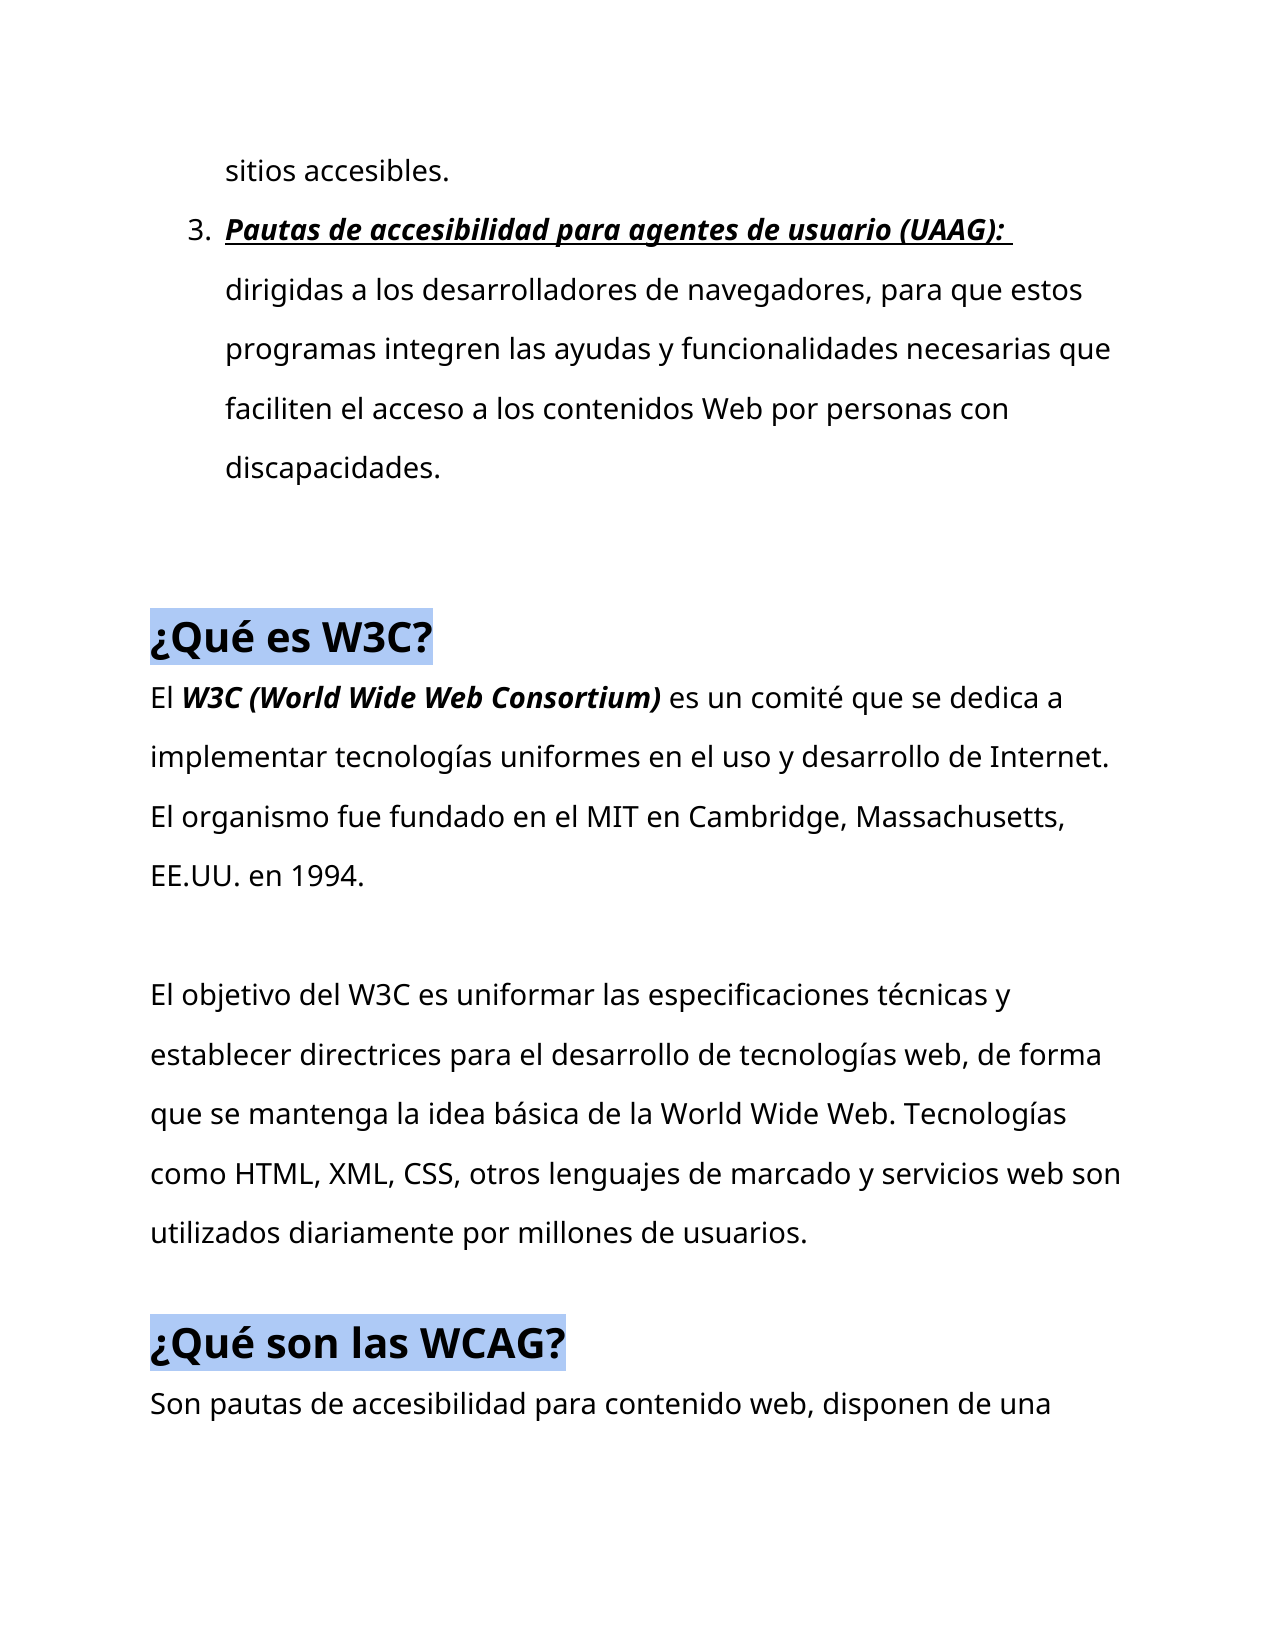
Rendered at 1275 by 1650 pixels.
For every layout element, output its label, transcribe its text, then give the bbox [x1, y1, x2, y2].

text El objetivo del W3C es uniformar las especificaciones técnicas y establecer directrices para el desarrollo de tecnologías web, de forma que se mantenga la idea básica de la World Wide Web. Tecnologías como HTML, XML, CSS, otros lenguajes de marcado y servicios web son utilizados diariamente por millones de usuarios. [150, 975, 1125, 1252]
subtitle ¿Qué son las WCAG? [566, 1314, 1125, 1371]
text El W3C (World Wide Web Consortium) es un comité que se dedica a implementar tecnologías uniformes en el uso y desarrollo de Internet. El organismo fue fundado en el MIT en Cambridge, Massachusetts, EE.UU. en 1994. [150, 677, 1125, 895]
list sitios accesibles. [187, 150, 1125, 190]
text Son pautas de accesibilidad para contenido web, disponen de una [150, 1383, 1125, 1423]
list Pautas de accesibilidad para agentes de usuario (UAAG): dirigidas a los desarrolladores de navegadores, para que estos programas integren las ayudas y funcionalidades necesarias que faciliten el acceso a los contenidos Web por personas con discapacidades. [187, 209, 1125, 487]
subtitle ¿Qué es W3C? [433, 608, 1125, 665]
